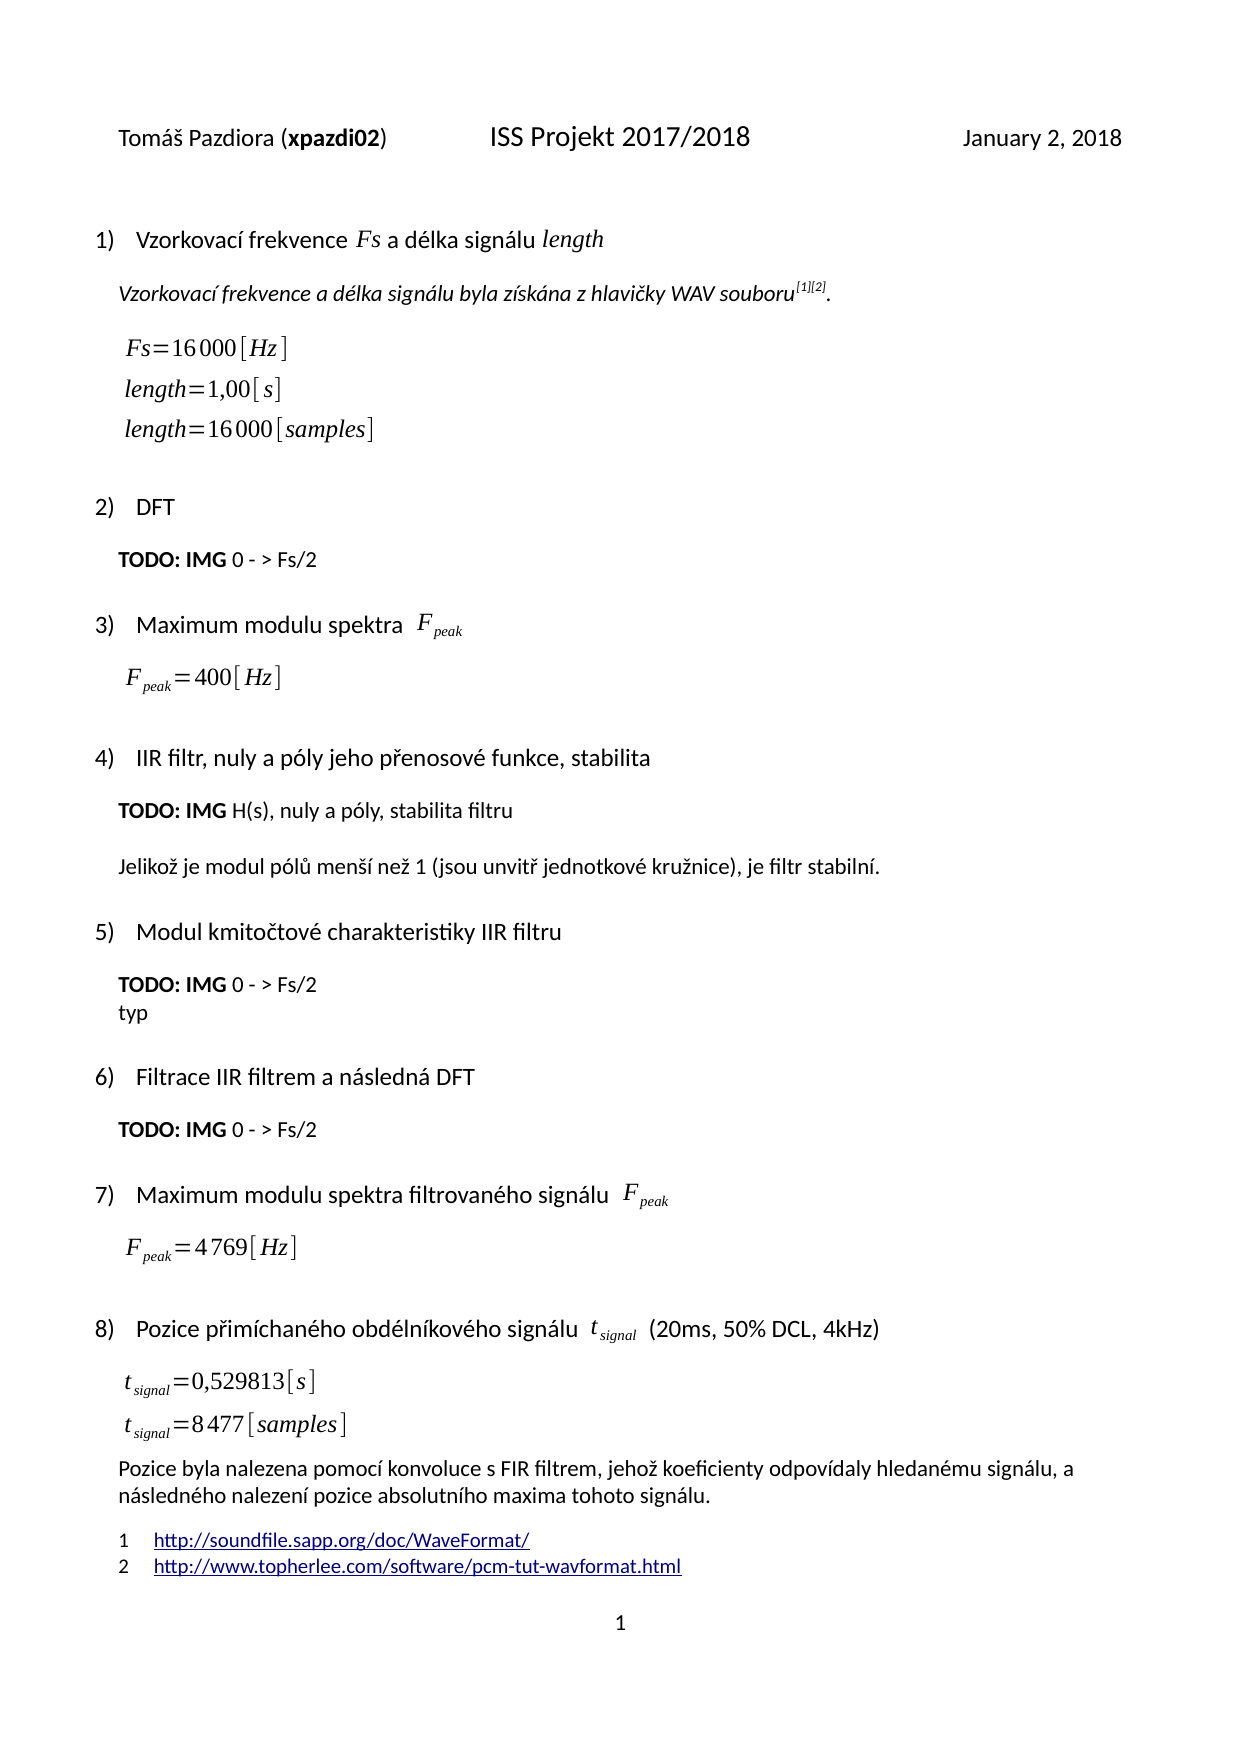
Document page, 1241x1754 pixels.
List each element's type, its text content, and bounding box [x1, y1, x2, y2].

list Maximum modulu spektra filtrovaného signálu [94, 1179, 1122, 1210]
text TODO: IMG 0 - > Fs/2 [118, 970, 1122, 998]
list IIR filtr, nuly a póly jeho přenosové funkce, stabilita [94, 742, 1122, 772]
text http://www.topherlee.com/software/pcm-tut-wavformat.html [118, 1553, 1122, 1578]
list Tomáš Pazdiora (xpazdi02) ISS Projekt 2017/2018 2. ledna 2018 [118, 118, 1122, 154]
list Vzorkovací frekvencea délka signálu [94, 224, 1122, 255]
list DFT [94, 491, 1122, 521]
text Vzorkovací frekvence a délka signálu byla získána z hlavičky WAV souboru[][]. [118, 279, 1122, 307]
text Jelikož je modul pólů menší než 1 (jsou unvitř jednotkové kružnice), je filtr stabilní. [118, 852, 1122, 880]
list Maximum modulu spektra [94, 608, 1122, 640]
list Modul kmitočtové charakteristiky IIR filtru [94, 916, 1122, 946]
text http://soundfile.sapp.org/doc/WaveFormat/ [118, 1527, 1122, 1553]
text Pozice byla nalezena pomocí konvoluce s FIR filtrem, jehož koeficienty odpovídaly hledanému signálu, a následného nalezení pozice absolutního maxima tohoto signálu. [118, 1454, 1122, 1510]
list Filtrace IIR filtrem a následná DFT [94, 1061, 1122, 1092]
list Pozice přimíchaného obdélníkového signálu (20ms, 50% DCL, 4kHz) [94, 1312, 1122, 1344]
text TODO: IMG 0 - > Fs/2 [118, 1115, 1122, 1143]
text TODO: IMG 0 - > Fs/2 [118, 545, 1122, 573]
text TODO: IMG H(s), nuly a póly, stabilita filtru [118, 796, 1122, 824]
text typ [118, 998, 1122, 1026]
